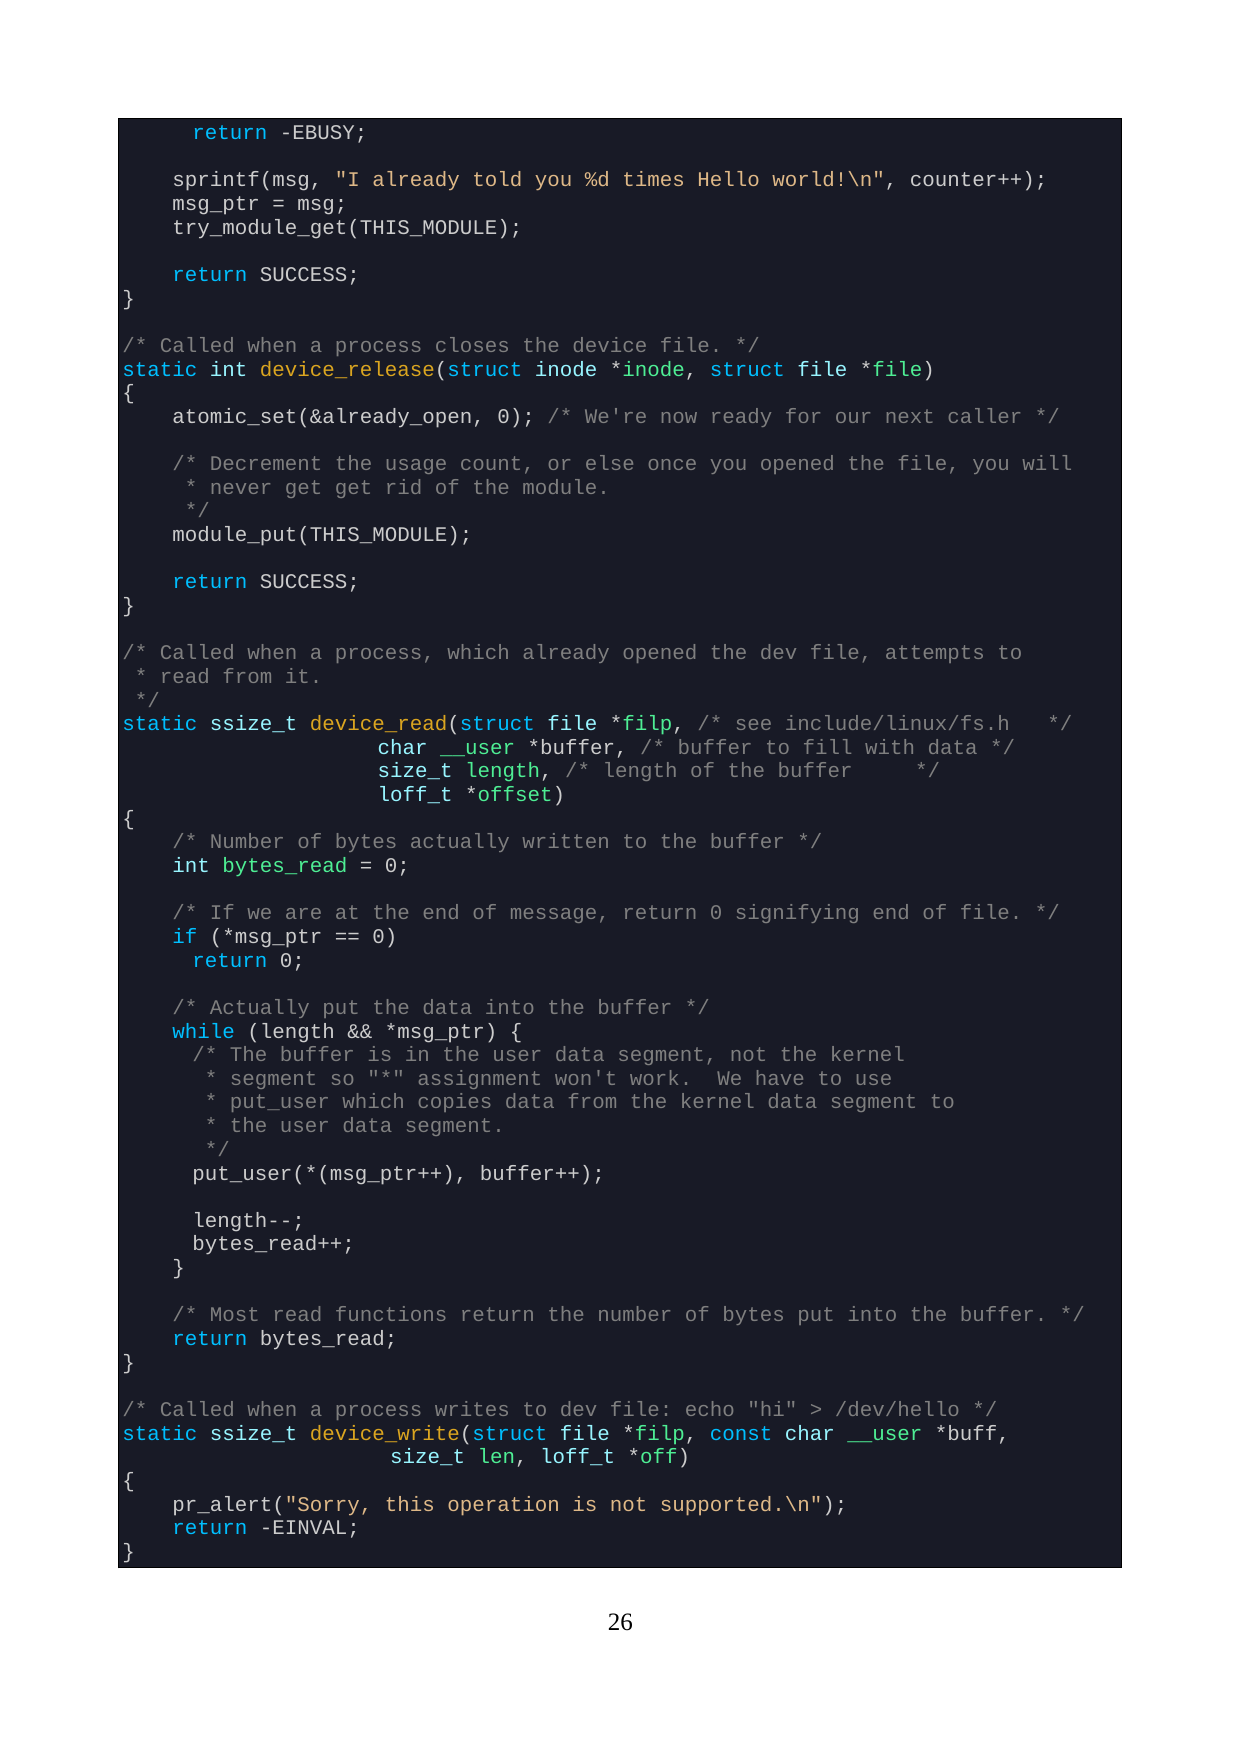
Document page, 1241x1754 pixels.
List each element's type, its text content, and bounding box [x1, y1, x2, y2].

text while (length && *msg_ptr) { [119, 1017, 1121, 1040]
text if (*msg_ptr == 0) [119, 922, 1121, 946]
text return -EBUSY; [119, 119, 1121, 142]
text static ssize_t device_read(struct file *filp, /* see include/linux/fs.h */ [119, 709, 1121, 733]
text return -EINVAL; [119, 1513, 1121, 1537]
text sprintf(msg, "I already told you %d times Hello world!\n", counter++); [119, 165, 1121, 189]
text * the user data segment. [119, 1111, 1121, 1135]
text /* Called when a process, which already opened the dev file, attempts to [119, 638, 1121, 662]
text static ssize_t device_write(struct file *filp, const char __user *buff, [119, 1419, 1121, 1442]
text */ [119, 496, 1121, 520]
text { [119, 378, 1121, 402]
text return bytes_read; [119, 1324, 1121, 1348]
text } [119, 591, 1121, 615]
text return 0; [119, 946, 1121, 969]
text * read from it. [119, 662, 1121, 686]
text return SUCCESS; [119, 567, 1121, 591]
text /* Most read functions return the number of bytes put into the buffer. */ [119, 1300, 1121, 1324]
text put_user(*(msg_ptr++), buffer++); [119, 1158, 1121, 1182]
text * segment so "*" assignment won't work. We have to use [119, 1064, 1121, 1088]
text /* Called when a process writes to dev file: echo "hi" > /dev/hello */ [119, 1395, 1121, 1419]
text bytes_read++; [119, 1229, 1121, 1253]
text { [119, 804, 1121, 827]
text /* Decrement the usage count, or else once you opened the file, you will [119, 449, 1121, 473]
text length--; [119, 1206, 1121, 1229]
text * never get get rid of the module. [119, 473, 1121, 496]
text loff_t *offset) [119, 780, 1121, 804]
text } [119, 1253, 1121, 1277]
text /* The buffer is in the user data segment, not the kernel [119, 1040, 1121, 1064]
text static int device_release(struct inode *inode, struct file *file) [119, 354, 1121, 378]
text module_put(THIS_MODULE); [119, 520, 1121, 544]
text return SUCCESS; [119, 260, 1121, 284]
text /* Called when a process closes the device file. */ [119, 331, 1121, 354]
text { [119, 1466, 1121, 1489]
text char __user *buffer, /* buffer to fill with data */ [119, 733, 1121, 757]
text pr_alert("Sorry, this operation is not supported.\n"); [119, 1489, 1121, 1513]
text try_module_get(THIS_MODULE); [119, 213, 1121, 236]
text */ [119, 1135, 1121, 1158]
text /* Number of bytes actually written to the buffer */ [119, 827, 1121, 851]
text msg_ptr = msg; [119, 189, 1121, 213]
text atomic_set(&already_open, 0); /* We're now ready for our next caller */ [119, 402, 1121, 426]
text * put_user which copies data from the kernel data segment to [119, 1088, 1121, 1111]
text /* Actually put the data into the buffer */ [119, 993, 1121, 1017]
text int bytes_read = 0; [119, 851, 1121, 875]
text } [119, 284, 1121, 307]
text } [119, 1537, 1121, 1567]
text size_t len, loff_t *off) [119, 1442, 1121, 1466]
text /* If we are at the end of message, return 0 signifying end of file. */ [119, 898, 1121, 922]
text } [119, 1348, 1121, 1371]
text size_t length, /* length of the buffer */ [119, 757, 1121, 780]
text */ [119, 686, 1121, 709]
